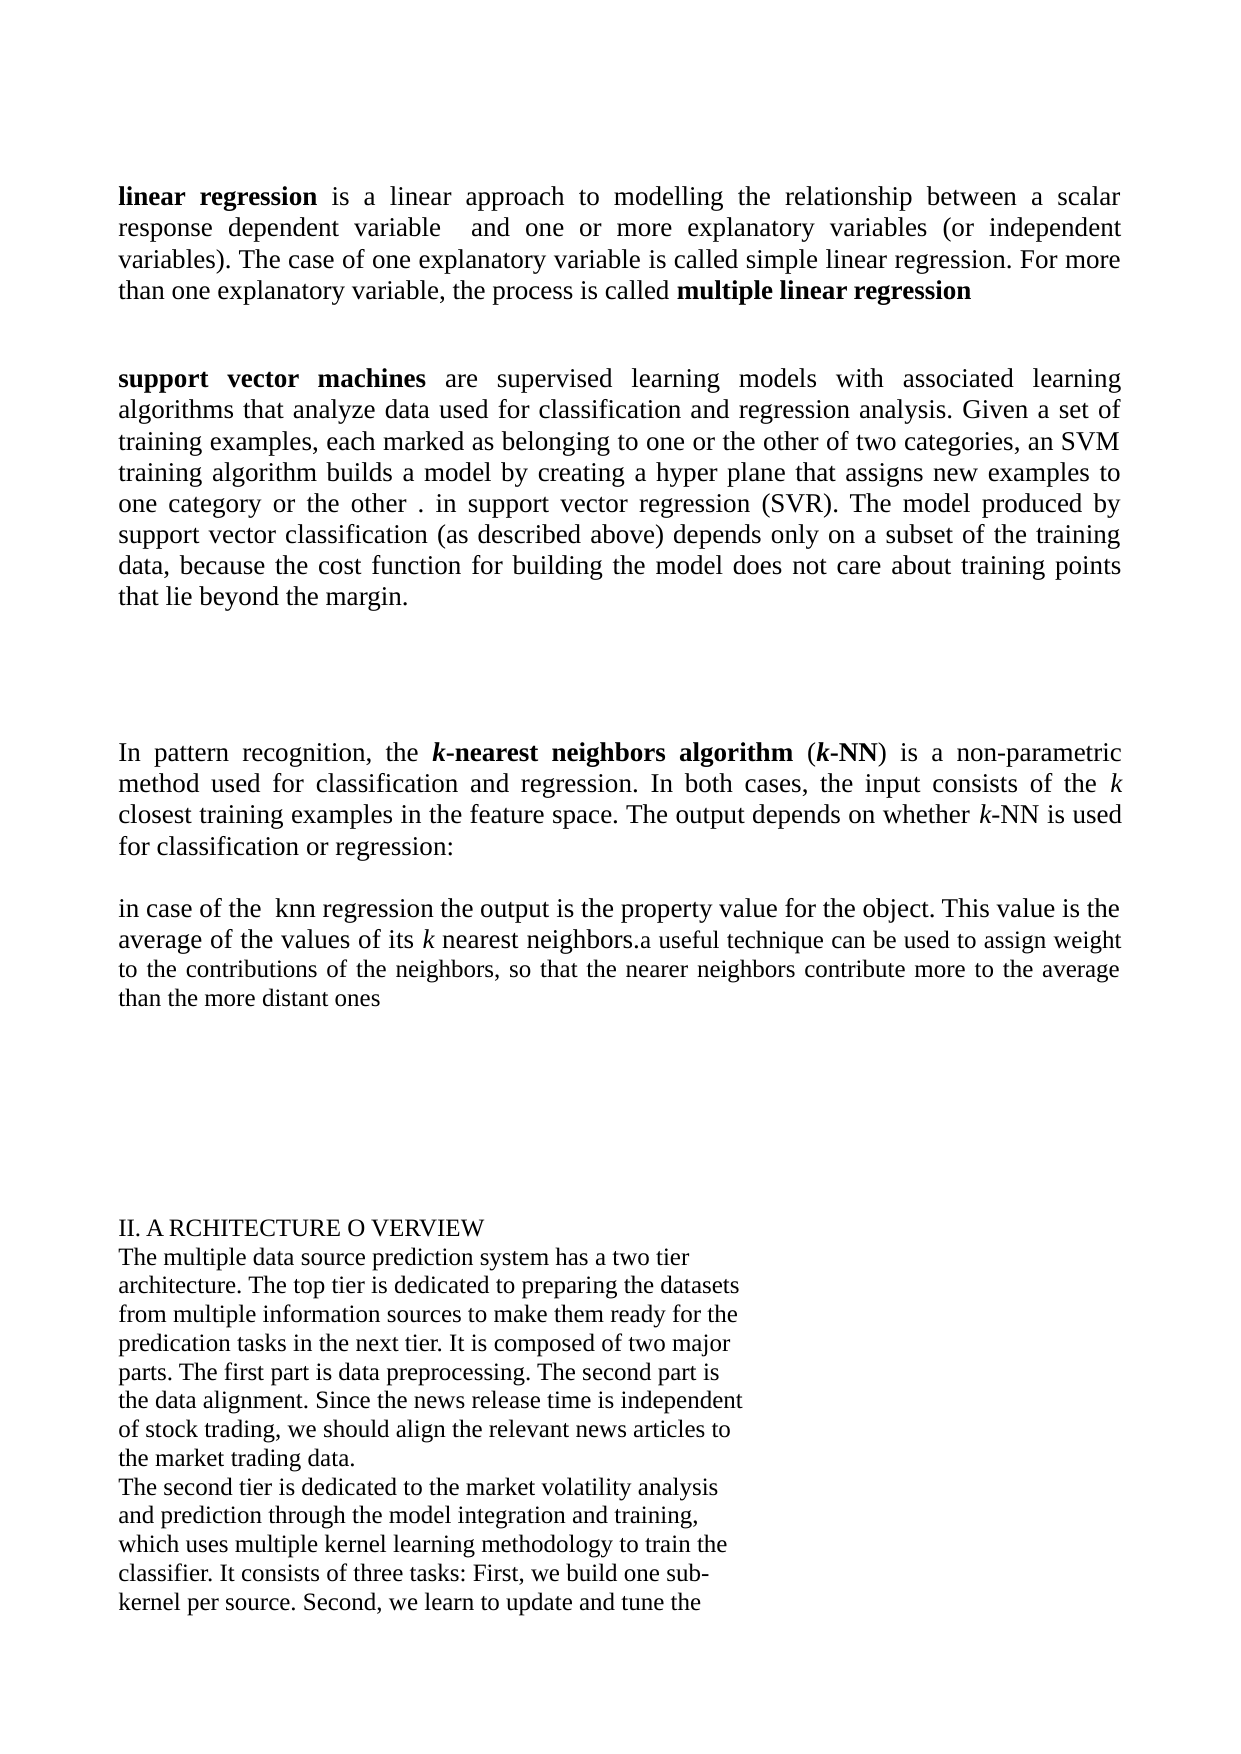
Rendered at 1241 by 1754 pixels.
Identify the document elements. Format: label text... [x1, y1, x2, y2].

text which uses multiple kernel learning methodology to train the [118, 1529, 1122, 1558]
text In pattern recognition, the k-nearest neighbors algorithm (k-NN) is a non-parametric method used for classification and regression. In both cases, the input consists of the k closest training examples in the feature space. The output depends on whether k-NN is used for classification or regression: [118, 736, 1122, 861]
text linear regression is a linear approach to modelling the relationship between a scalar response dependent variable and one or more explanatory variables (or independent variables). The case of one explanatory variable is called simple linear regression. For more than one explanatory variable, the process is called multiple linear regression [118, 180, 1122, 305]
text predication tasks in the next tier. It is composed of two major [118, 1328, 1122, 1357]
text the market trading data. [118, 1443, 1122, 1472]
text the data alignment. Since the news release time is independent [118, 1386, 1122, 1414]
text and prediction through the model integration and training, [118, 1501, 1122, 1529]
text kernel per source. Second, we learn to update and tune the [118, 1587, 1122, 1616]
text The second tier is dedicated to the market volatility analysis [118, 1472, 1122, 1501]
text of stock trading, we should align the relevant news articles to [118, 1414, 1122, 1443]
text in case of the knn regression the output is the property value for the object. This value is the average of the values of its k nearest neighbors.a useful technique can be used to assign weight to the contributions of the neighbors, so that the nearer neighbors contribute more to the average than the more distant ones [118, 892, 1122, 1012]
text parts. The first part is data preprocessing. The second part is [118, 1357, 1122, 1386]
text from multiple information sources to make them ready for the [118, 1299, 1122, 1328]
text architecture. The top tier is dedicated to preparing the datasets [118, 1271, 1122, 1299]
text support vector machines are supervised learning models with associated learning algorithms that analyze data used for classification and regression analysis. Given a set of training examples, each marked as belonging to one or the other of two categories, an SVM training algorithm builds a model by creating a hyper plane that assigns new examples to one category or the other . in support vector regression (SVR). The model produced by support vector classification (as described above) depends only on a subset of the training data, because the cost function for building the model does not care about training points that lie beyond the margin. [118, 362, 1122, 612]
text II. A RCHITECTURE O VERVIEW [118, 1213, 1122, 1242]
text classifier. It consists of three tasks: First, we build one sub- [118, 1558, 1122, 1587]
text The multiple data source prediction system has a two tier [118, 1242, 1122, 1271]
